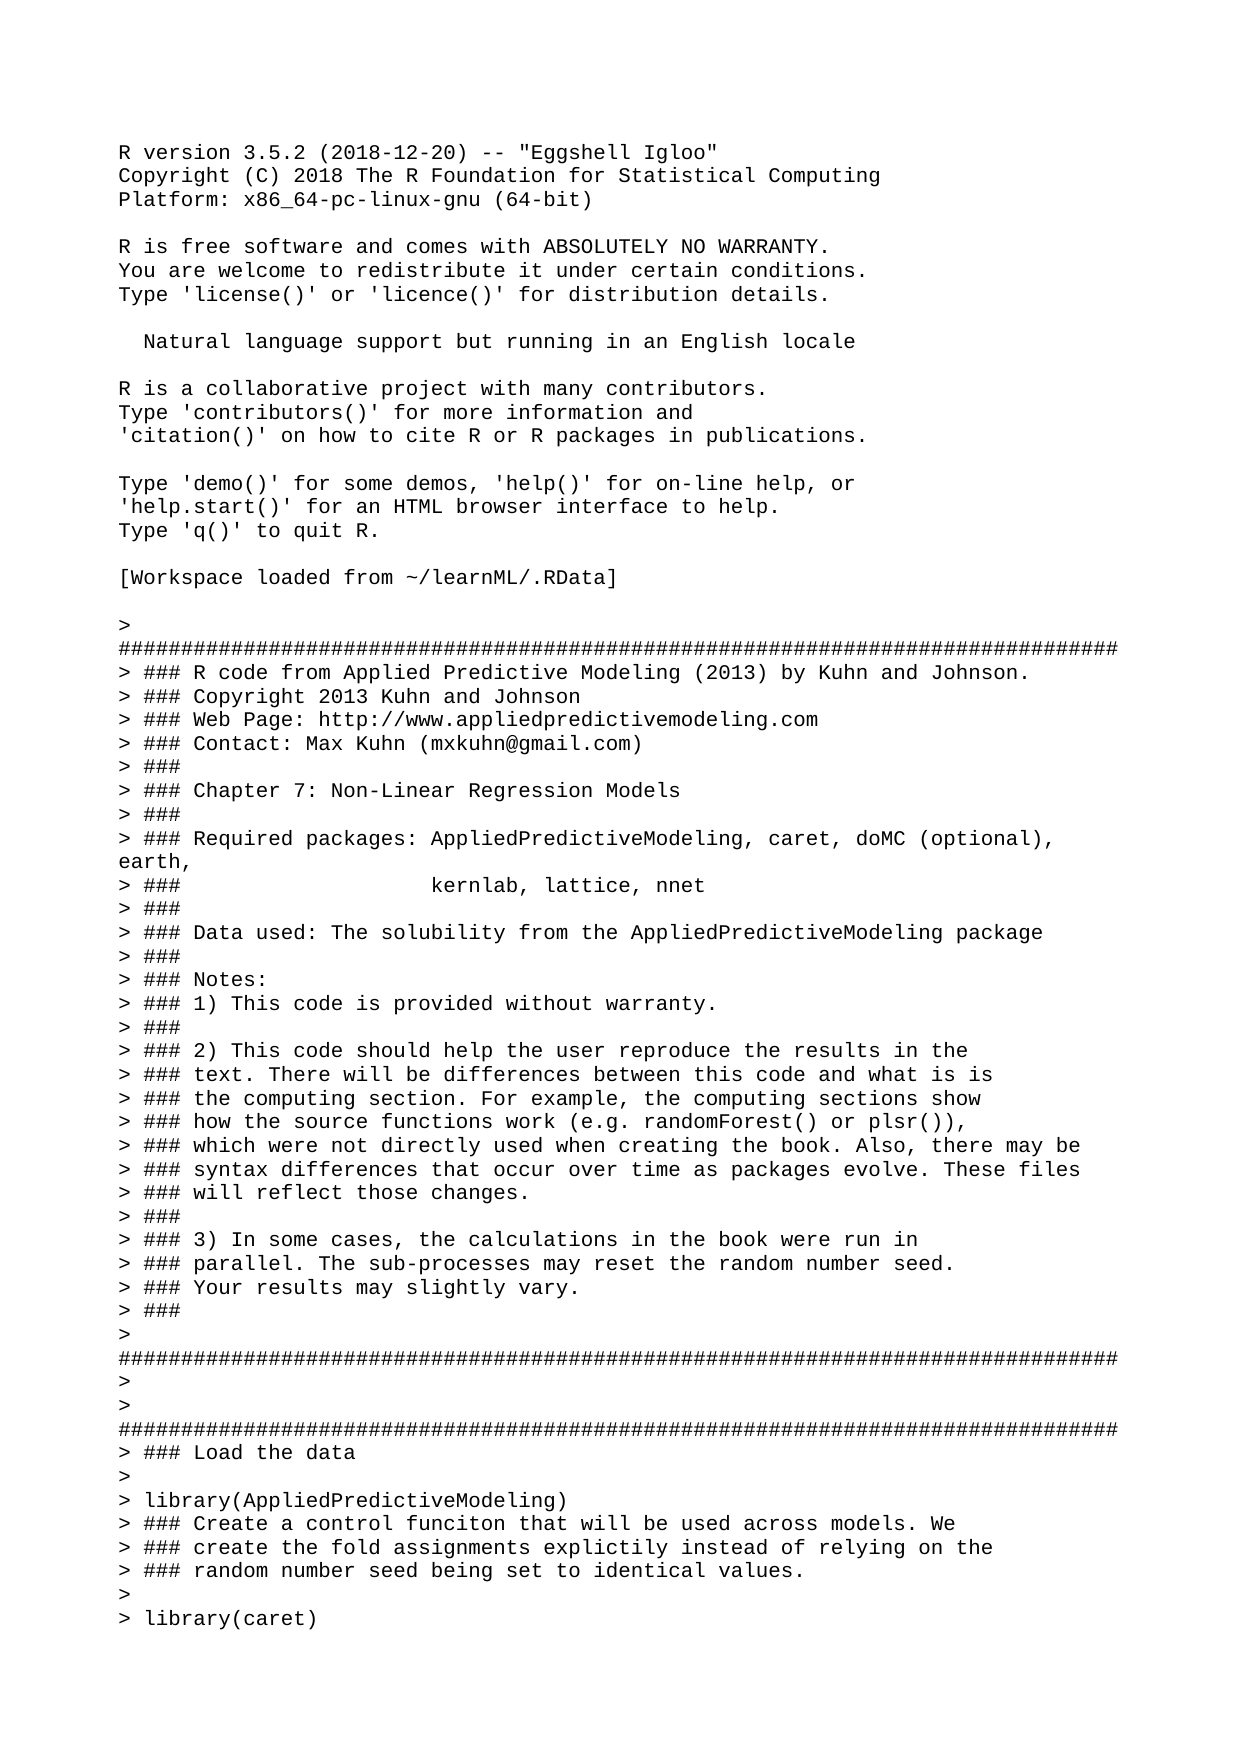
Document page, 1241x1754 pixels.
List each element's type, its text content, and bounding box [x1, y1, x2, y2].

text > ### Notes: [118, 969, 1122, 993]
text > ### Copyright 2013 Kuhn and Johnson [118, 686, 1122, 709]
text R is free software and comes with ABSOLUTELY NO WARRANTY. [118, 236, 1122, 260]
text > ################################################################################ [118, 615, 1122, 662]
text Copyright (C) 2018 The R Foundation for Statistical Computing [118, 165, 1122, 189]
text > ### Create a control funciton that will be used across models. We [118, 1513, 1122, 1537]
text > [118, 1371, 1122, 1395]
text > ### Web Page: http://www.appliedpredictivemodeling.com [118, 709, 1122, 733]
text 'help.start()' for an HTML browser interface to help. [118, 496, 1122, 520]
text You are welcome to redistribute it under certain conditions. [118, 260, 1122, 284]
text > ### [118, 1017, 1122, 1040]
text > ### [118, 804, 1122, 827]
text > ### 1) This code is provided without warranty. [118, 993, 1122, 1017]
text > ### the computing section. For example, the computing sections show [118, 1088, 1122, 1111]
text > ### kernlab, lattice, nnet [118, 875, 1122, 898]
text > [118, 1466, 1122, 1489]
text R is a collaborative project with many contributors. [118, 378, 1122, 402]
text 'citation()' on how to cite R or R packages in publications. [118, 426, 1122, 449]
text > ### how the source functions work (e.g. randomForest() or plsr()), [118, 1111, 1122, 1135]
text Type 'q()' to quit R. [118, 520, 1122, 544]
text R version 3.5.2 (2018-12-20) -- "Eggshell Igloo" [118, 142, 1122, 165]
text > library(AppliedPredictiveModeling) [118, 1489, 1122, 1513]
text > ### Contact: Max Kuhn (mxkuhn@gmail.com) [118, 733, 1122, 757]
text > ### random number seed being set to identical values. [118, 1561, 1122, 1584]
text > ### will reflect those changes. [118, 1182, 1122, 1206]
text > ### 2) This code should help the user reproduce the results in the [118, 1040, 1122, 1064]
text > ### parallel. The sub-processes may reset the random number seed. [118, 1253, 1122, 1277]
text Platform: x86_64-pc-linux-gnu (64-bit) [118, 189, 1122, 213]
text > ### create the fold assignments explictily instead of relying on the [118, 1537, 1122, 1561]
text Natural language support but running in an English locale [118, 331, 1122, 354]
text > ### 3) In some cases, the calculations in the book were run in [118, 1229, 1122, 1253]
text Type 'license()' or 'licence()' for distribution details. [118, 284, 1122, 307]
text > ### which were not directly used when creating the book. Also, there may be [118, 1135, 1122, 1158]
text > ### Required packages: AppliedPredictiveModeling, caret, doMC (optional), earth, [118, 827, 1122, 875]
text > ### [118, 946, 1122, 969]
text > ### [118, 1300, 1122, 1324]
text > ### syntax differences that occur over time as packages evolve. These files [118, 1158, 1122, 1182]
text > ### [118, 757, 1122, 780]
text > ### [118, 898, 1122, 922]
text > ### Data used: The solubility from the AppliedPredictiveModeling package [118, 922, 1122, 946]
text [Workspace loaded from ~/learnML/.RData] [118, 567, 1122, 591]
text Type 'demo()' for some demos, 'help()' for on-line help, or [118, 473, 1122, 496]
text > [118, 1584, 1122, 1608]
text > ################################################################################ [118, 1395, 1122, 1442]
text > ################################################################################ [118, 1324, 1122, 1371]
text > ### [118, 1206, 1122, 1229]
text > ### R code from Applied Predictive Modeling (2013) by Kuhn and Johnson. [118, 662, 1122, 686]
text > ### Chapter 7: Non-Linear Regression Models [118, 780, 1122, 804]
text > ### Load the data [118, 1442, 1122, 1466]
text > ### text. There will be differences between this code and what is is [118, 1064, 1122, 1088]
text Type 'contributors()' for more information and [118, 402, 1122, 426]
text > library(caret) [118, 1608, 1122, 1631]
text > ### Your results may slightly vary. [118, 1277, 1122, 1300]
